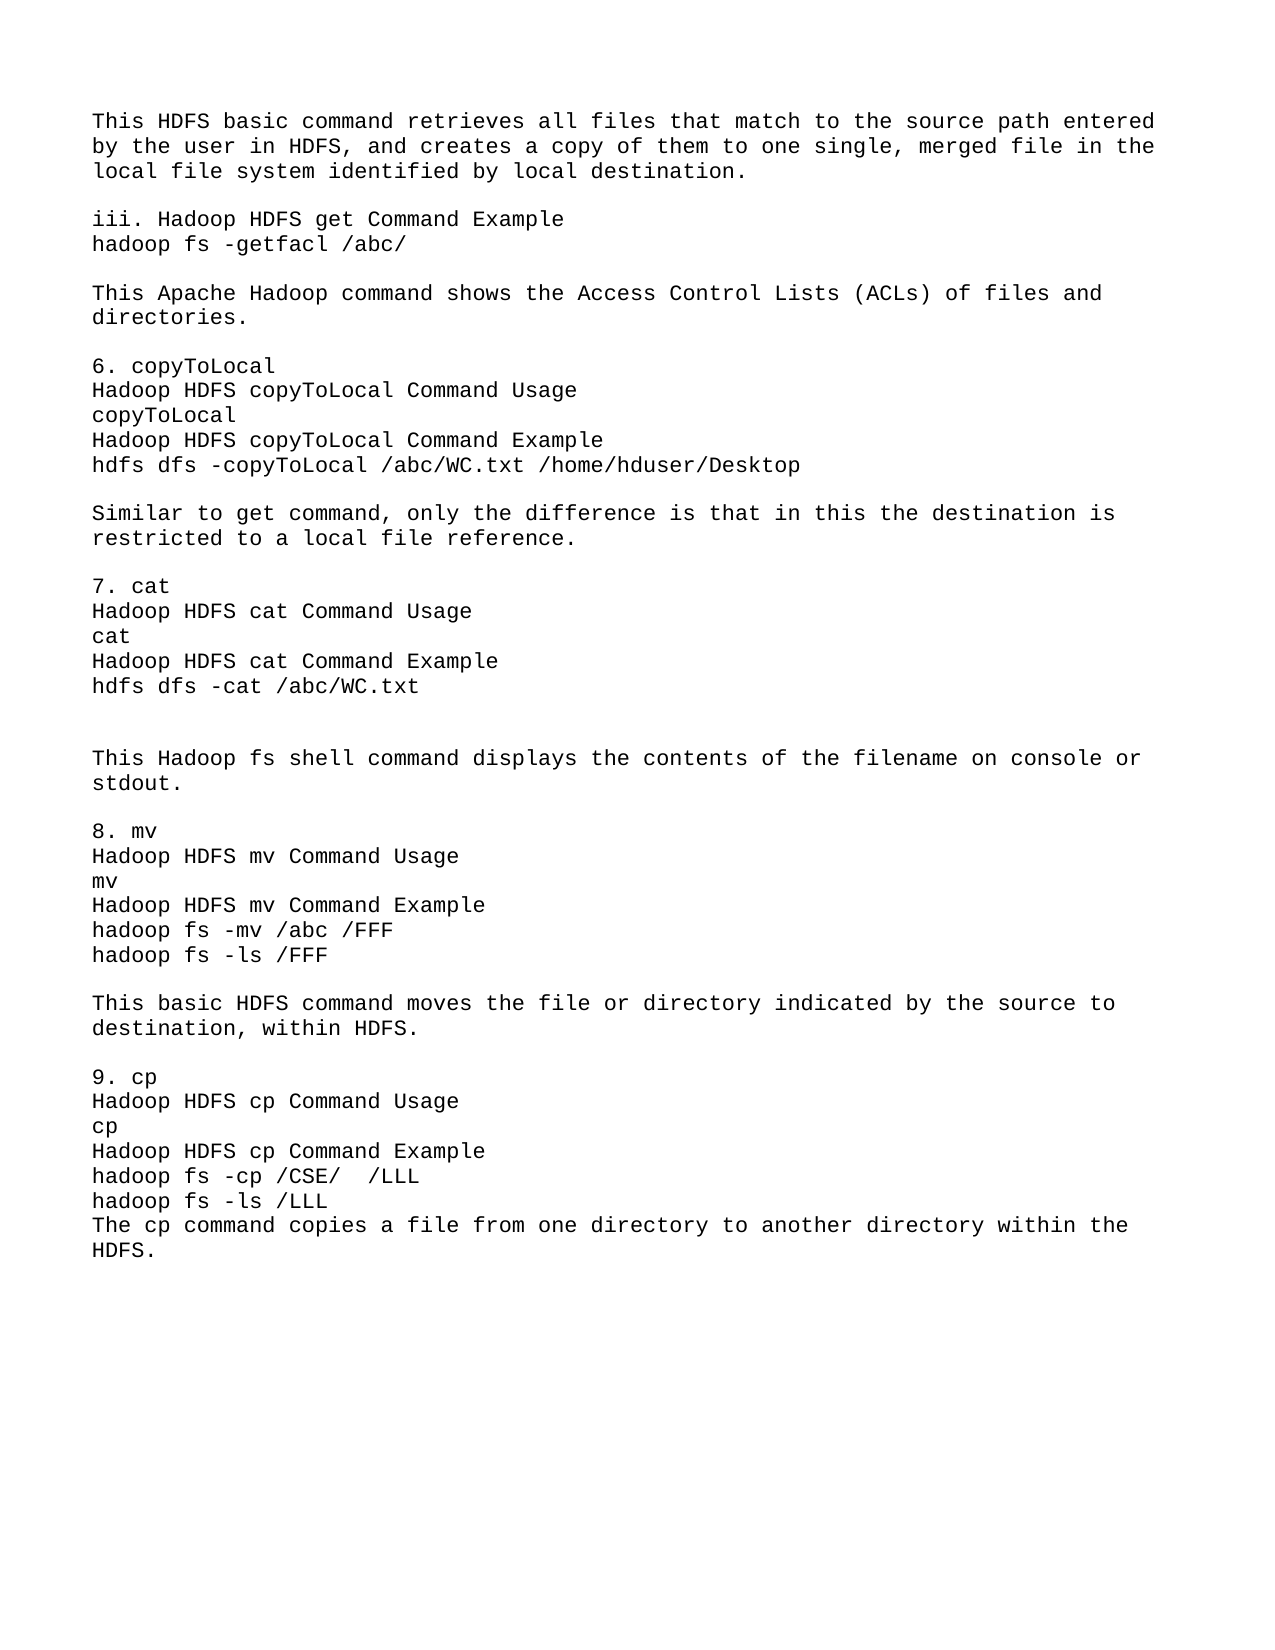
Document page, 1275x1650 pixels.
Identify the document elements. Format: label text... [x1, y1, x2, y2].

text hadoop fs -getfacl /abc/ [92, 233, 1177, 258]
text hdfs dfs -cat /abc/WC.txt [92, 675, 1177, 700]
text cp [92, 1115, 1177, 1140]
text Hadoop HDFS cp Command Usage [92, 1091, 1177, 1115]
text hadoop fs -ls /FFF [92, 944, 1177, 969]
text This Hadoop fs shell command displays the contents of the filename on console or stdout. [92, 747, 1177, 797]
text Hadoop HDFS cat Command Example [92, 650, 1177, 675]
text Similar to get command, only the difference is that in this the destination is restricted to a local file reference. [92, 502, 1177, 552]
text Hadoop HDFS mv Command Example [92, 894, 1177, 919]
text This basic HDFS command moves the file or directory indicated by the source to destination, within HDFS. [92, 993, 1177, 1042]
text Hadoop HDFS copyToLocal Command Example [92, 429, 1177, 454]
text hadoop fs -mv /abc /FFF [92, 919, 1177, 944]
text copyToLocal [92, 404, 1177, 429]
text This HDFS basic command retrieves all files that match to the source path entered by the user in HDFS, and creates a copy of them to one single, merged file in the local file system identified by local destination. [92, 110, 1177, 185]
text 6. copyToLocal [92, 355, 1177, 380]
text hadoop fs -ls /LLL [92, 1190, 1177, 1214]
text Hadoop HDFS cat Command Usage [92, 601, 1177, 625]
text 7. cat [92, 576, 1177, 601]
text hdfs dfs -copyToLocal /abc/WC.txt /home/hduser/Desktop [92, 454, 1177, 479]
text Hadoop HDFS cp Command Example [92, 1140, 1177, 1165]
text iii. Hadoop HDFS get Command Example [92, 208, 1177, 233]
text hadoop fs -cp /CSE/ /LLL [92, 1165, 1177, 1190]
text This Apache Hadoop command shows the Access Control Lists (ACLs) of files and directories. [92, 282, 1177, 331]
text 8. mv [92, 820, 1177, 845]
text cat [92, 625, 1177, 650]
text The cp command copies a file from one directory to another directory within the HDFS. [92, 1214, 1177, 1264]
text mv [92, 870, 1177, 894]
text Hadoop HDFS copyToLocal Command Usage [92, 380, 1177, 404]
text Hadoop HDFS mv Command Usage [92, 845, 1177, 870]
text 9. cp [92, 1066, 1177, 1091]
